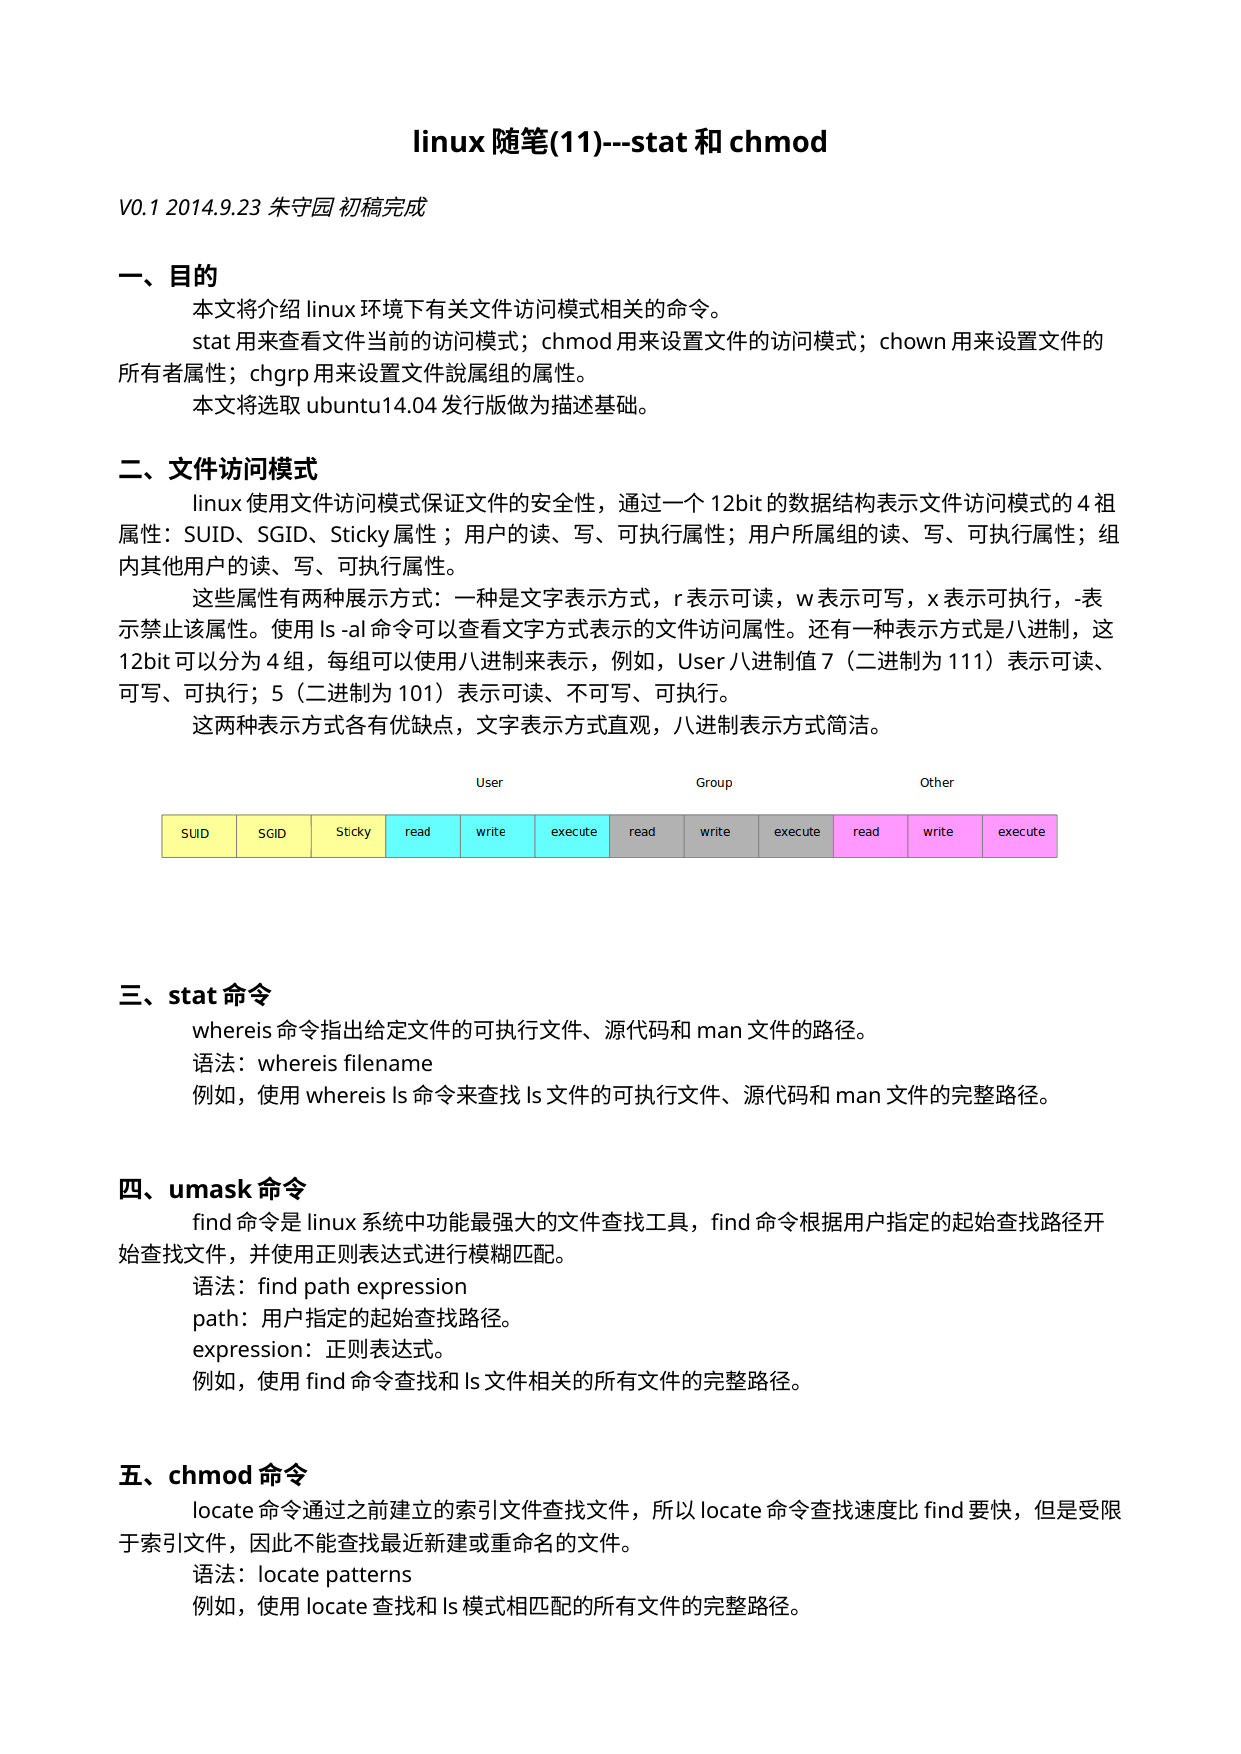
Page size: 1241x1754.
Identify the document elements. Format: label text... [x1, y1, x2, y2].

text 这两种表示方式各有优缺点，文字表示方式直观，八进制表示方式简洁。 [118, 708, 1122, 739]
text linux使用文件访问模式保证文件的安全性，通过一个12bit的数据结构表示文件访问模式的4祖属性：SUID、SGID、Sticky属性 ；用户的读、写、可执行属性；用户所属组的读、写、可执行属性；组内其他用户的读、写、可执行属性。 [118, 486, 1122, 581]
text find命令是linux系统中功能最强大的文件查找工具，find命令根据用户指定的起始查找路径开始查找文件，并使用正则表达式进行模糊匹配。 [118, 1205, 1122, 1269]
text path：用户指定的起始查找路径。 [118, 1301, 1122, 1332]
text 这些属性有两种展示方式：一种是文字表示方式，r表示可读，w表示可写，x表示可执行，-表示禁止该属性。使用ls -al命令可以查看文字方式表示的文件访问属性。还有一种表示方式是八进制，这12bit可以分为4组，每组可以使用八进制来表示，例如，User八进制值7（二进制为111）表示可读、可写、可执行；5（二进制为101）表示可读、不可写、可执行。 [118, 581, 1122, 708]
text V0.1 2014.9.23 朱守园 初稿完成 [118, 190, 1122, 222]
text locate命令通过之前建立的索引文件查找文件，所以locate命令查找速度比find要快，但是受限于索引文件，因此不能查找最近新建或重命名的文件。 [118, 1492, 1122, 1557]
text 五、chmod命令 [118, 1455, 1122, 1492]
text expression：正则表达式。 [118, 1332, 1122, 1364]
text 本文将选取ubuntu14.04发行版做为描述基础。 [118, 388, 1122, 419]
text 例如，使用locate查找和ls模式相匹配的所有文件的完整路径。 [118, 1589, 1122, 1621]
picture [118, 739, 1123, 916]
text 四、umask命令 [118, 1169, 1122, 1205]
text whereis命令指出给定文件的可执行文件、源代码和man文件的路径。 [118, 1012, 1122, 1046]
text 例如，使用whereis ls命令来查找ls文件的可执行文件、源代码和man文件的完整路径。 [118, 1078, 1122, 1109]
text 三、stat命令 [118, 976, 1122, 1012]
text linux随笔(11)---stat和chmod [118, 118, 1122, 161]
text stat用来查看文件当前的访问模式；chmod用来设置文件的访问模式；chown用来设置文件的所有者属性；chgrp用来设置文件說属组的属性。 [118, 324, 1122, 388]
text 本文将介绍linux环境下有关文件访问模式相关的命令。 [118, 292, 1122, 324]
text 语法：find path expression [118, 1269, 1122, 1301]
text 二、文件访问模式 [118, 449, 1122, 486]
text 一、目的 [118, 256, 1122, 292]
text 例如，使用find命令查找和ls文件相关的所有文件的完整路径。 [118, 1364, 1122, 1396]
text 语法：whereis filename [118, 1046, 1122, 1078]
text 语法：locate patterns [118, 1557, 1122, 1589]
